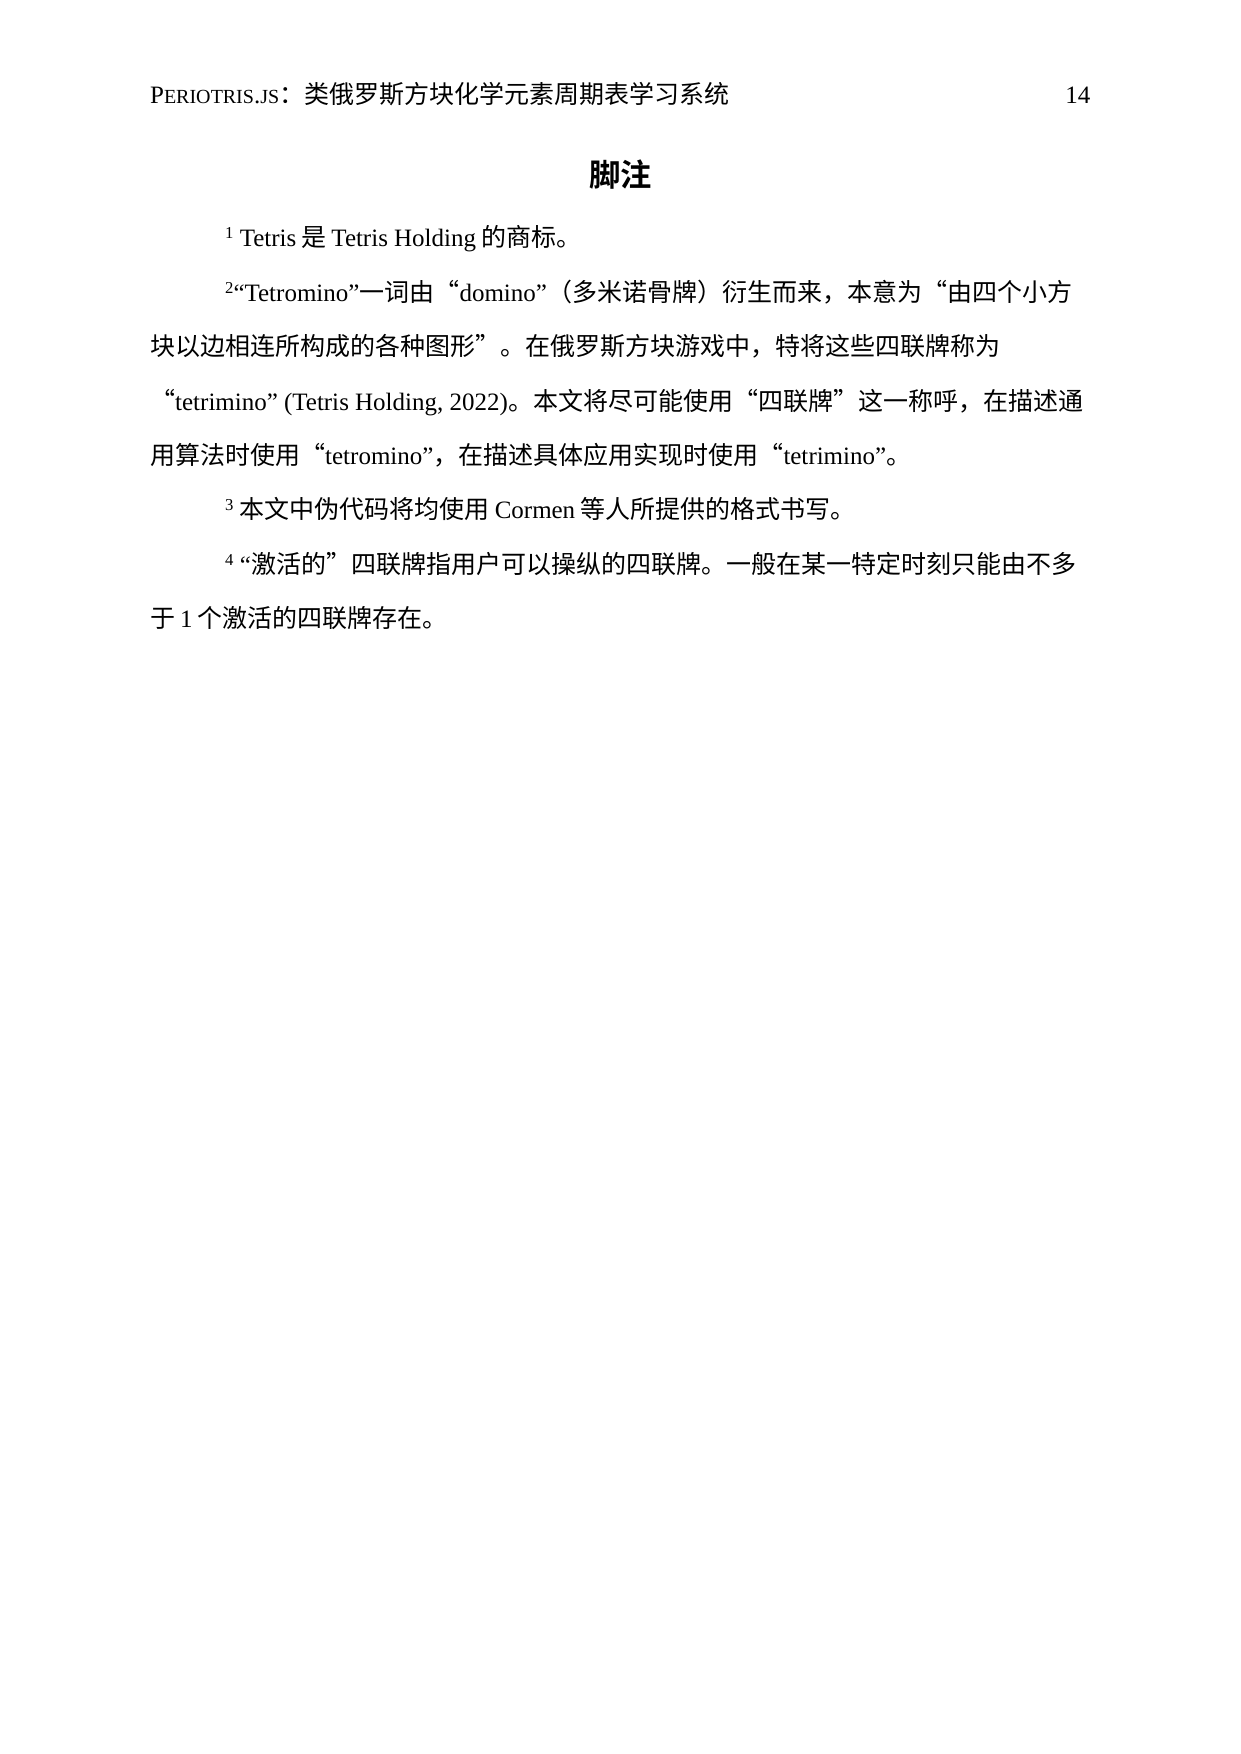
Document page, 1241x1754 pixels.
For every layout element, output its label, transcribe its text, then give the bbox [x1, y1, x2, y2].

text 1 Tetris是Tetris Holding的商标。 [150, 218, 1090, 254]
text 3 本文中伪代码将均使用Cormen等人所提供的格式书写。 [150, 490, 1090, 526]
text 4 “激活的”四联牌指用户可以操纵的四联牌。一般在某一特定时刻只能由不多于1个激活的四联牌存在。 [150, 544, 1090, 635]
subtitle 脚注 [150, 150, 1090, 195]
text 2“Tetromino”一词由“domino”（多米诺骨牌）衍生而来，本意为“由四个小方块以边相连所构成的各种图形”。在俄罗斯方块游戏中，特将这些四联牌称为“tetrimino” (Tetris Holding, 2022)。本文将尽可能使用“四联牌”这一称呼，在描述通用算法时使用“tetromino”，在描述具体应用实现时使用“tetrimino”。 [150, 272, 1090, 472]
